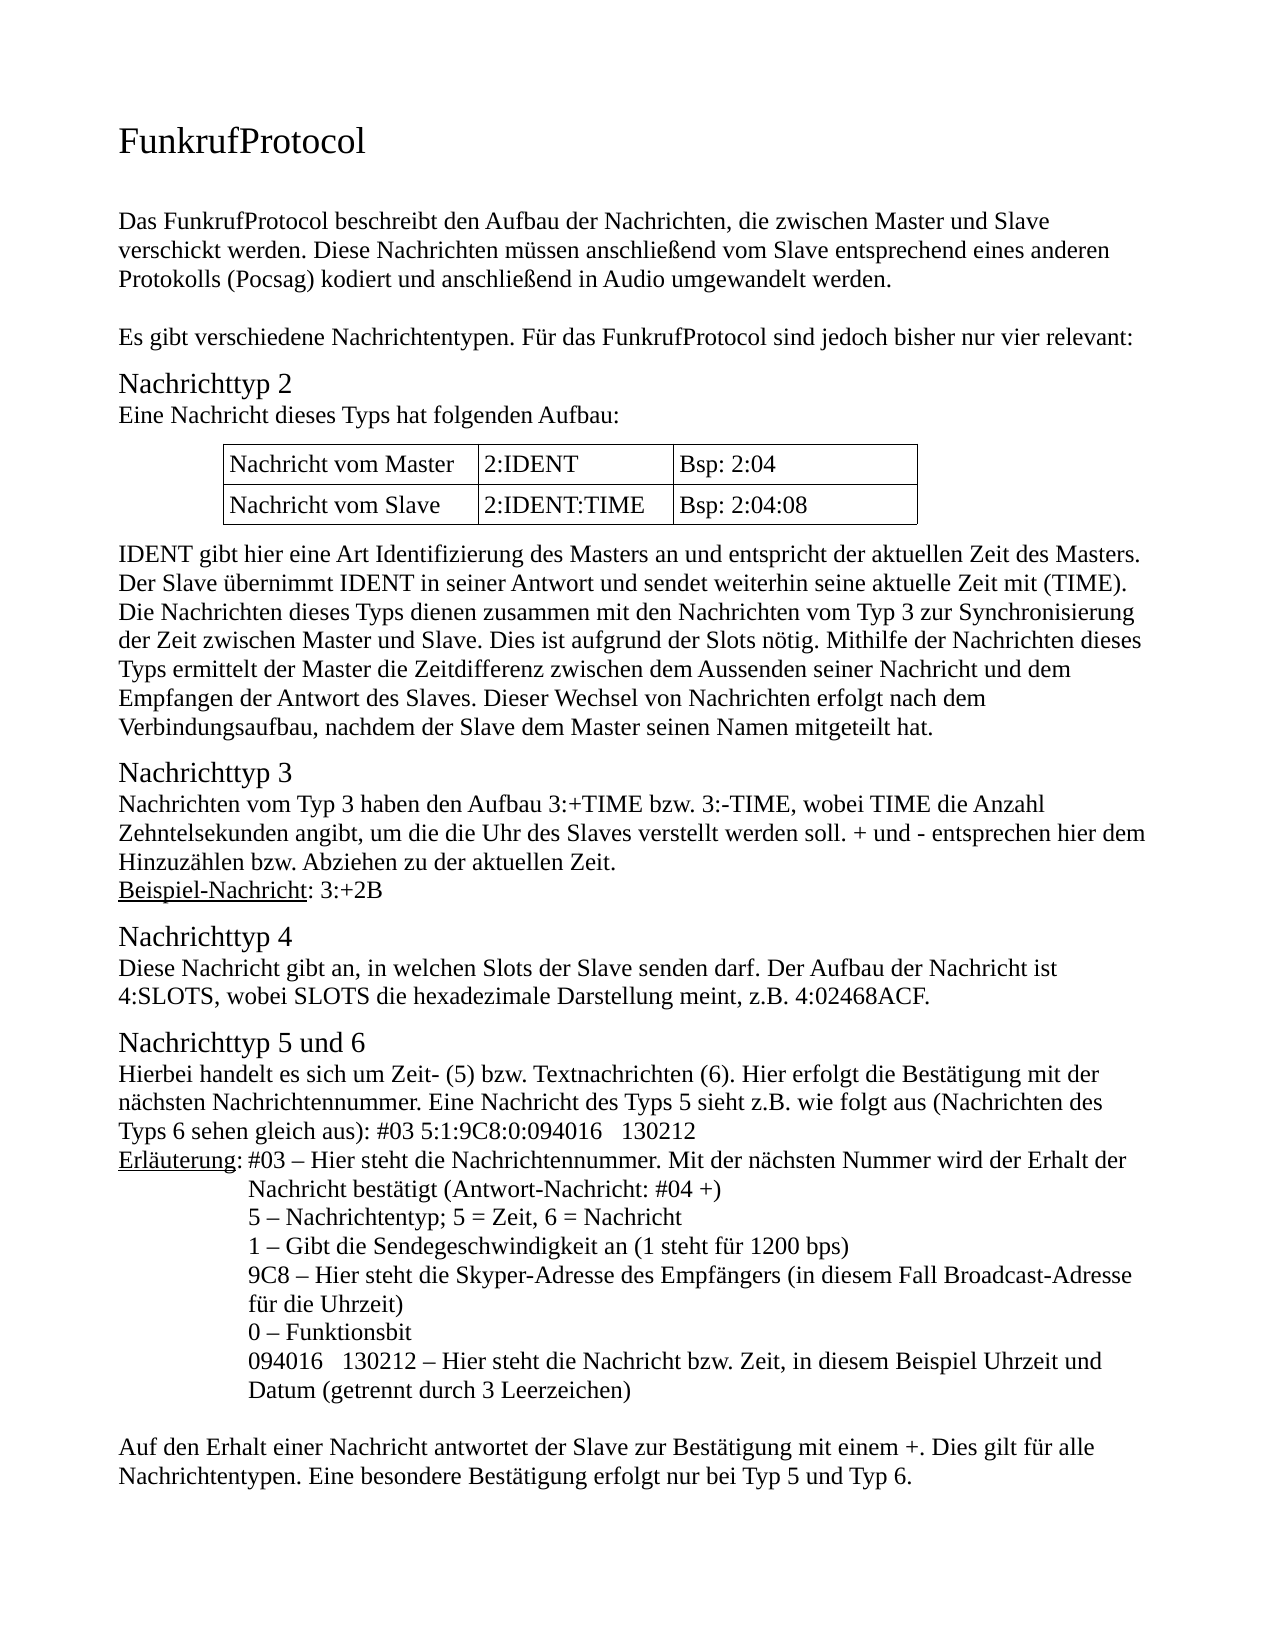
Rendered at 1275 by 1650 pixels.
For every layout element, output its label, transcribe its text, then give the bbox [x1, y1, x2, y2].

text Auf den Erhalt einer Nachricht antwortet der Slave zur Bestätigung mit einem +. Dies gilt für alle Nachrichtentypen. Eine besondere Bestätigung erfolgt nur bei Typ 5 und Typ 6. [118, 1432, 1157, 1490]
text 5 – Nachrichtentyp; 5 = Zeit, 6 = Nachricht [118, 1202, 1157, 1231]
table_header Nachricht vom Master [224, 445, 478, 484]
text Nachrichttyp 5 und 6 [118, 1025, 1157, 1059]
text Das FunkrufProtocol beschreibt den Aufbau der Nachrichten, die zwischen Master und Slave verschickt werden. Diese Nachrichten müssen anschließend vom Slave entsprechend eines anderen Protokolls (Pocsag) kodiert und anschließend in Audio umgewandelt werden. [118, 206, 1157, 292]
text Nachrichttyp 3 [118, 756, 1157, 789]
table_cell Bsp: 2:04:08 [674, 485, 917, 524]
text Nachrichten vom Typ 3 haben den Aufbau 3:+TIME bzw. 3:-TIME, wobei TIME die Anzahl Zehntelsekunden angibt, um die die Uhr des Slaves verstellt werden soll. + und - entsprechen hier dem Hinzuzählen bzw. Abziehen zu der aktuellen Zeit. [118, 789, 1157, 875]
text Die Nachrichten dieses Typs dienen zusammen mit den Nachrichten vom Typ 3 zur Synchronisierung der Zeit zwischen Master und Slave. Dies ist aufgrund der Slots nötig. Mithilfe der Nachrichten dieses Typs ermittelt der Master die Zeitdifferenz zwischen dem Aussenden seiner Nachricht und dem Empfangen der Antwort des Slaves. Dieser Wechsel von Nachrichten erfolgt nach dem Verbindungsaufbau, nachdem der Slave dem Master seinen Namen mitgeteilt hat. [118, 597, 1157, 741]
text FunkrufProtocol [118, 118, 1157, 161]
table_cell Nachricht vom Slave [224, 485, 478, 524]
text Erläuterung: #03 – Hier steht die Nachrichtennummer. Mit der nächsten Nummer wird der Erhalt der Nachricht bestätigt (Antwort-Nachricht: #04 +) [118, 1145, 1157, 1202]
table_header 2:IDENT [479, 445, 673, 484]
text Eine Nachricht dieses Typs hat folgenden Aufbau: [118, 400, 1157, 428]
text Nachrichttyp 2 [118, 366, 1157, 400]
text Nachrichttyp 4 [118, 919, 1157, 953]
table_cell 2:IDENT:TIME [479, 485, 673, 524]
text 9C8 – Hier steht die Skyper-Adresse des Empfängers (in diesem Fall Broadcast-Adresse für die Uhrzeit) [118, 1260, 1157, 1317]
text 1 – Gibt die Sendegeschwindigkeit an (1 steht für 1200 bps) [118, 1231, 1157, 1260]
text Diese Nachricht gibt an, in welchen Slots der Slave senden darf. Der Aufbau der Nachricht ist 4:SLOTS, wobei SLOTS die hexadezimale Darstellung meint, z.B. 4:02468ACF. [118, 953, 1157, 1010]
text IDENT gibt hier eine Art Identifizierung des Masters an und entspricht der aktuellen Zeit des Masters. Der Slave übernimmt IDENT in seiner Antwort und sendet weiterhin seine aktuelle Zeit mit (TIME). [118, 539, 1157, 597]
text 094016 130212 – Hier steht die Nachricht bzw. Zeit, in diesem Beispiel Uhrzeit und Datum (getrennt durch 3 Leerzeichen) [118, 1346, 1157, 1404]
text 0 – Funktionsbit [118, 1317, 1157, 1346]
text Beispiel-Nachricht: 3:+2B [118, 875, 1157, 904]
table_header Bsp: 2:04 [674, 445, 917, 484]
text Es gibt verschiedene Nachrichtentypen. Für das FunkrufProtocol sind jedoch bisher nur vier relevant: [118, 322, 1157, 351]
text Hierbei handelt es sich um Zeit- (5) bzw. Textnachrichten (6). Hier erfolgt die Bestätigung mit der nächsten Nachrichtennummer. Eine Nachricht des Typs 5 sieht z.B. wie folgt aus (Nachrichten des Typs 6 sehen gleich aus): #03 5:1:9C8:0:094016 130212 [118, 1059, 1157, 1145]
